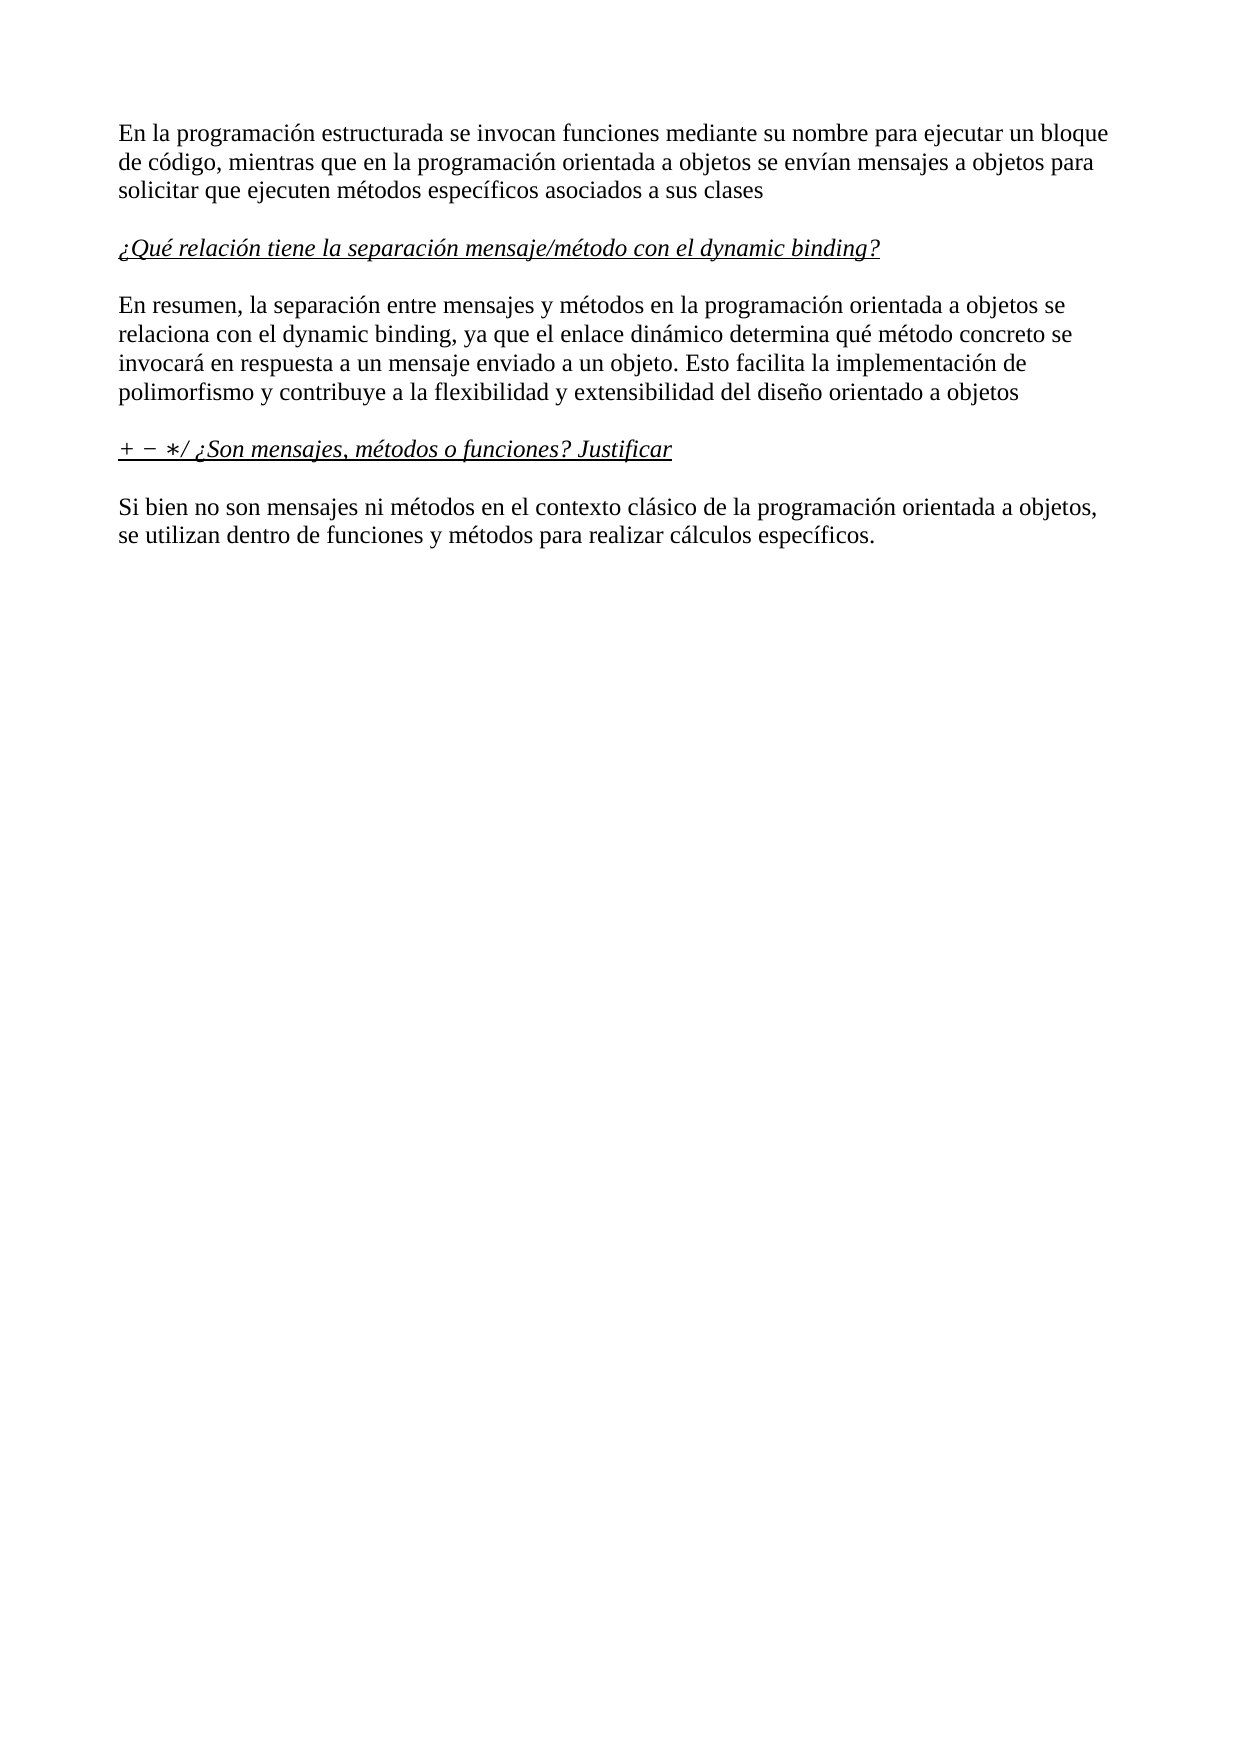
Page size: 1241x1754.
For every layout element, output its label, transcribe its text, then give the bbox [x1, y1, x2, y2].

text + − ∗/ ¿Son mensajes, métodos o funciones? Justificar [118, 434, 1122, 463]
text Si bien no son mensajes ni métodos en el contexto clásico de la programación orientada a objetos, se utilizan dentro de funciones y métodos para realizar cálculos específicos. [118, 492, 1122, 549]
text ¿Qué relación tiene la separación mensaje/método con el dynamic binding? [118, 233, 1122, 262]
text En la programación estructurada se invocan funciones mediante su nombre para ejecutar un bloque de código, mientras que en la programación orientada a objetos se envían mensajes a objetos para solicitar que ejecuten métodos específicos asociados a sus clases [118, 118, 1122, 204]
text En resumen, la separación entre mensajes y métodos en la programación orientada a objetos se relaciona con el dynamic binding, ya que el enlace dinámico determina qué método concreto se invocará en respuesta a un mensaje enviado a un objeto. Esto facilita la implementación de polimorfismo y contribuye a la flexibilidad y extensibilidad del diseño orientado a objetos [118, 291, 1122, 406]
